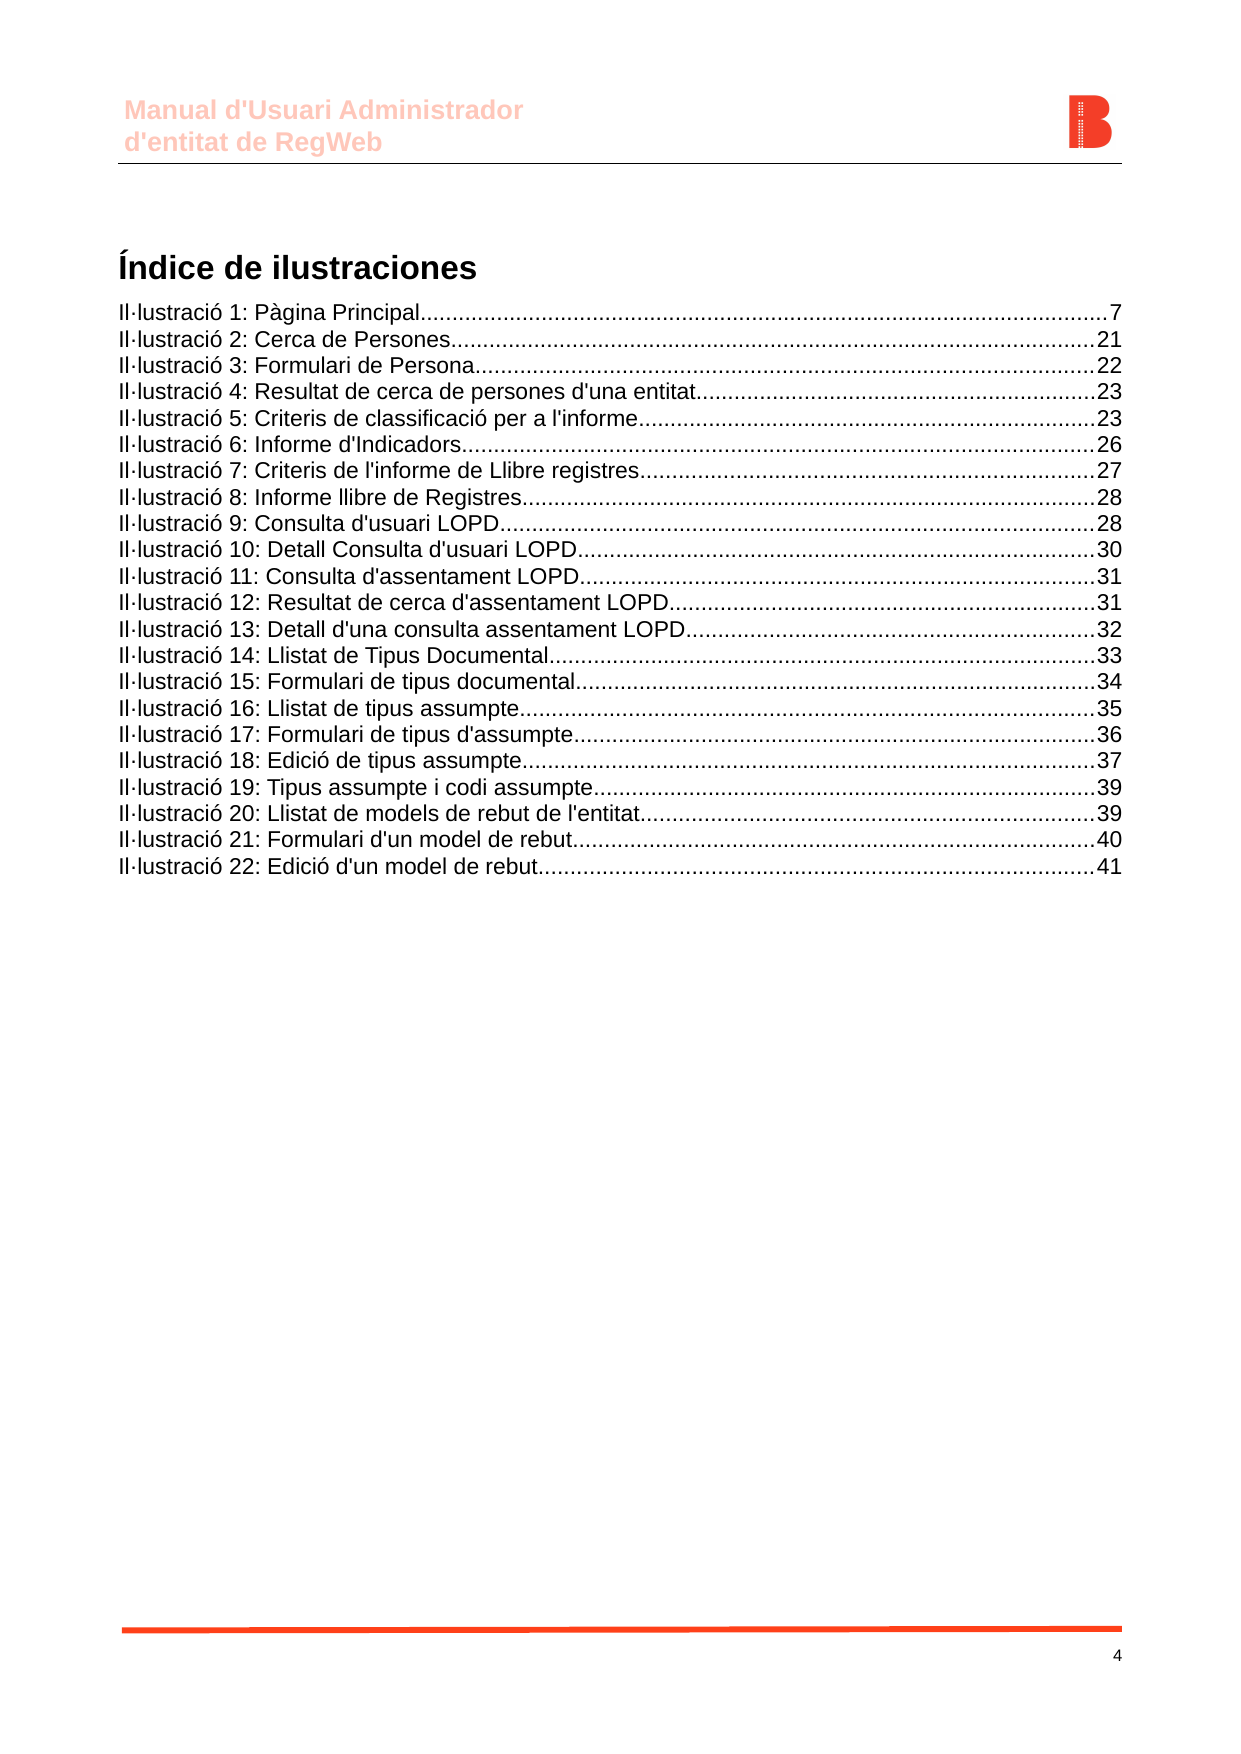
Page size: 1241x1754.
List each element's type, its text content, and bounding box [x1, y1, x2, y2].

text Il·lustració 15: Formulari de tipus documental 34 [118, 668, 1122, 694]
text Il·lustració 1: Pàgina Principal 7 [118, 299, 1122, 326]
text Il·lustració 3: Formulari de Persona 22 [118, 352, 1122, 378]
subtitle Índice de ilustraciones [118, 248, 1122, 287]
text Il·lustració 21: Formulari d'un model de rebut 40 [118, 826, 1122, 853]
text Il·lustració 4: Resultat de cerca de persones d'una entitat 23 [118, 378, 1122, 405]
text Il·lustració 5: Criteris de classificació per a l'informe 23 [118, 405, 1122, 431]
text Il·lustració 8: Informe llibre de Registres 28 [118, 484, 1122, 510]
text Il·lustració 19: Tipus assumpte i codi assumpte 39 [118, 774, 1122, 800]
text Il·lustració 9: Consulta d'usuari LOPD 28 [118, 510, 1122, 536]
text Il·lustració 6: Informe d'Indicadors 26 [118, 431, 1122, 457]
text Il·lustració 7: Criteris de l'informe de Llibre registres 27 [118, 457, 1122, 484]
text Il·lustració 10: Detall Consulta d'usuari LOPD 30 [118, 536, 1122, 563]
text Il·lustració 13: Detall d'una consulta assentament LOPD 32 [118, 616, 1122, 642]
text Il·lustració 14: Llistat de Tipus Documental 33 [118, 642, 1122, 668]
text Il·lustració 2: Cerca de Persones 21 [118, 326, 1122, 352]
text Il·lustració 11: Consulta d'assentament LOPD 31 [118, 563, 1122, 589]
picture [1063, 94, 1117, 150]
text Il·lustració 16: Llistat de tipus assumpte 35 [118, 694, 1122, 721]
text Il·lustració 22: Edició d'un model de rebut 41 [118, 853, 1122, 879]
text Il·lustració 12: Resultat de cerca d'assentament LOPD 31 [118, 589, 1122, 616]
text Il·lustració 17: Formulari de tipus d'assumpte 36 [118, 721, 1122, 747]
text Il·lustració 20: Llistat de models de rebut de l'entitat 39 [118, 800, 1122, 826]
text Il·lustració 18: Edició de tipus assumpte 37 [118, 747, 1122, 774]
